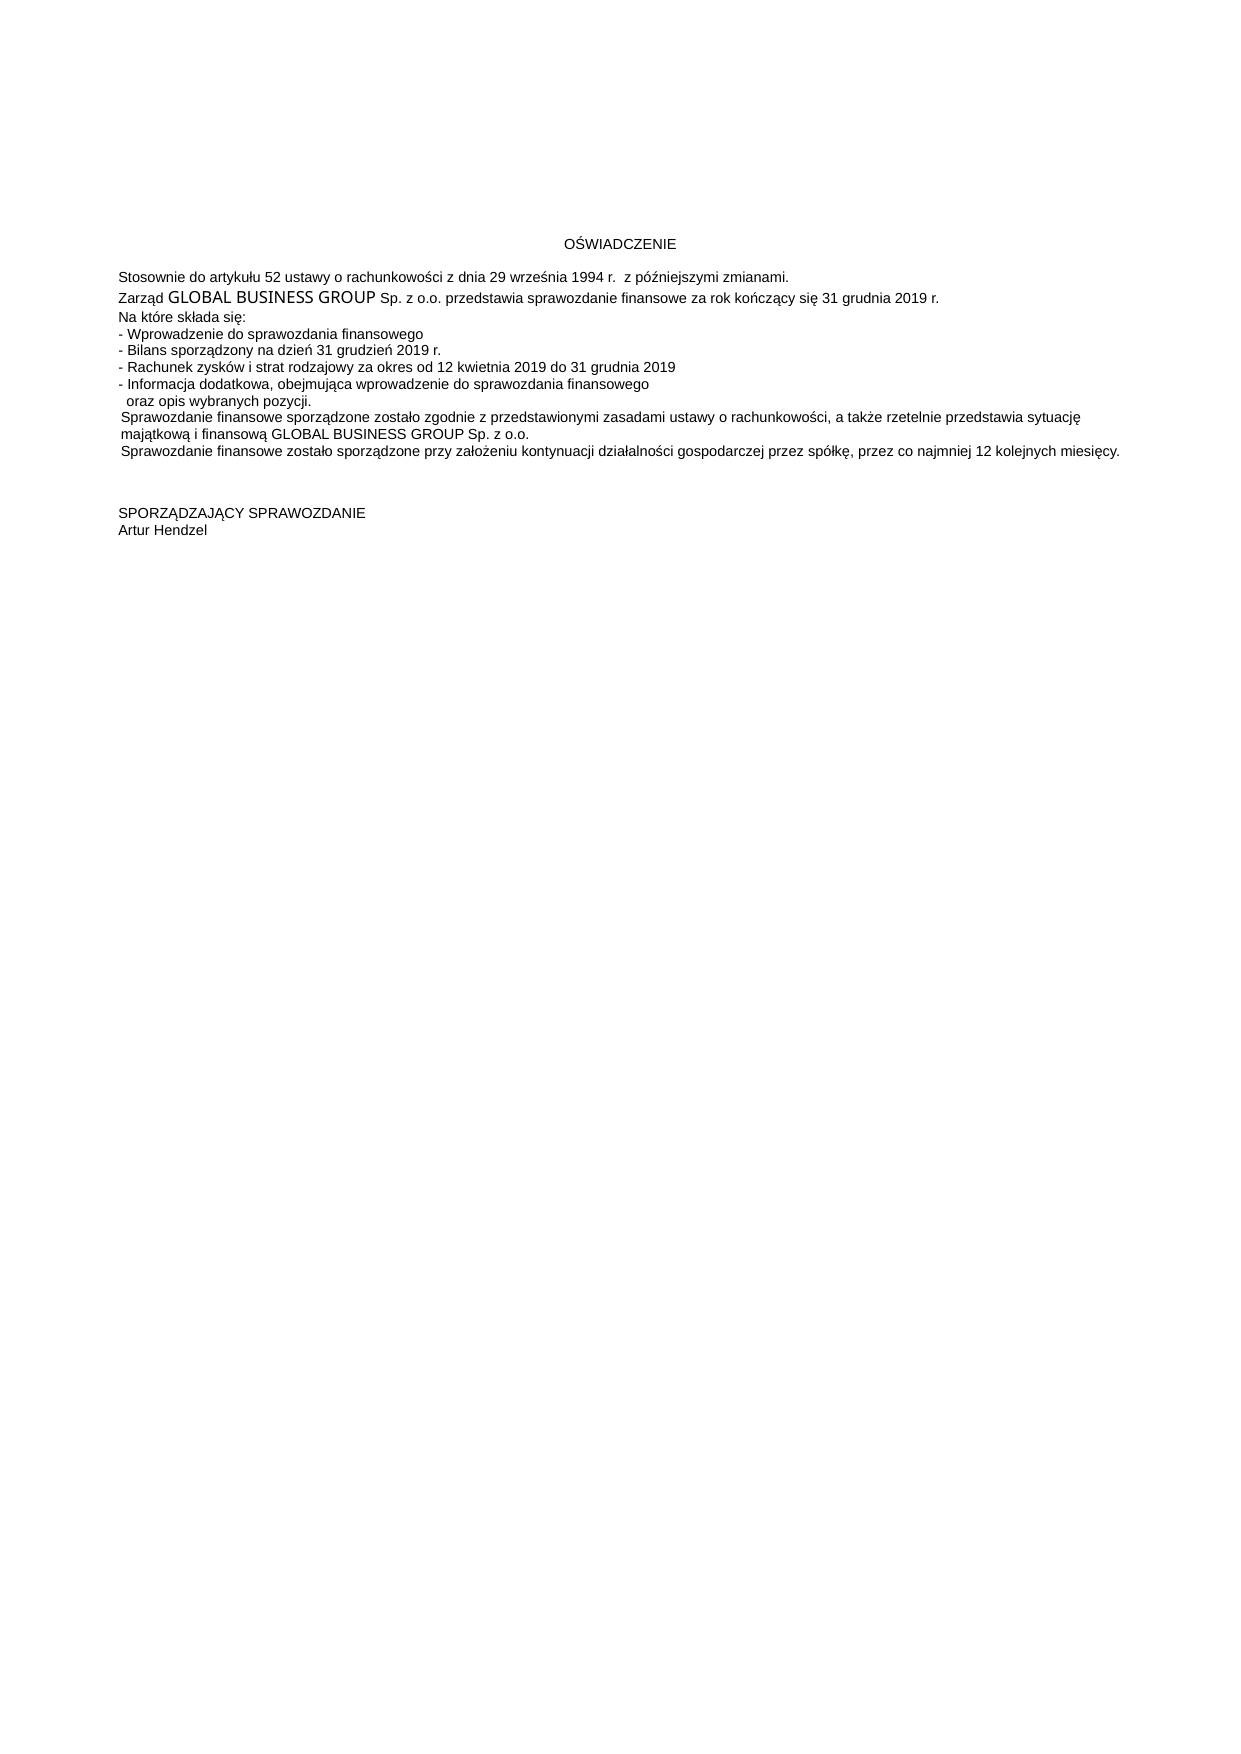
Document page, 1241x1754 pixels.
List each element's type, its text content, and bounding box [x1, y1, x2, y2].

text OŚWIADCZENIE [118, 236, 1122, 252]
text Na które składa się: [118, 308, 1122, 325]
text Zarząd GLOBAL BUSINESS GROUP Sp. z o.o. przedstawia sprawozdanie finansowe za rok kończący się 31 grudnia 2019 r. [118, 286, 1122, 308]
text SPORZĄDZAJĄCY SPRAWOZDANIE [118, 505, 1122, 522]
text Sprawozdanie finansowe sporządzone zostało zgodnie z przedstawionymi zasadami ustawy o rachunkowości, a także rzetelnie przedstawia sytuację majątkową i finansową GLOBAL BUSINESS GROUP Sp. z o.o. Sprawozdanie finansowe zostało sporządzone przy założeniu kontynuacji działalności gospodarczej przez spółkę, przez co najmniej 12 kolejnych miesięcy. [121, 409, 1122, 459]
text Artur Hendzel [118, 522, 1122, 539]
text oraz opis wybranych pozycji. [118, 392, 1122, 409]
text Stosownie do artykułu 52 ustawy o rachunkowości z dnia 29 września 1994 r. z późniejszymi zmianami. [118, 269, 1122, 286]
text - Wprowadzenie do sprawozdania finansowego [118, 325, 1122, 342]
text - Rachunek zysków i strat rodzajowy za okres od 12 kwietnia 2019 do 31 grudnia 2019 [118, 359, 1122, 376]
text - Informacja dodatkowa, obejmująca wprowadzenie do sprawozdania finansowego [118, 376, 1122, 392]
text - Bilans sporządzony na dzień 31 grudzień 2019 r. [118, 342, 1122, 359]
